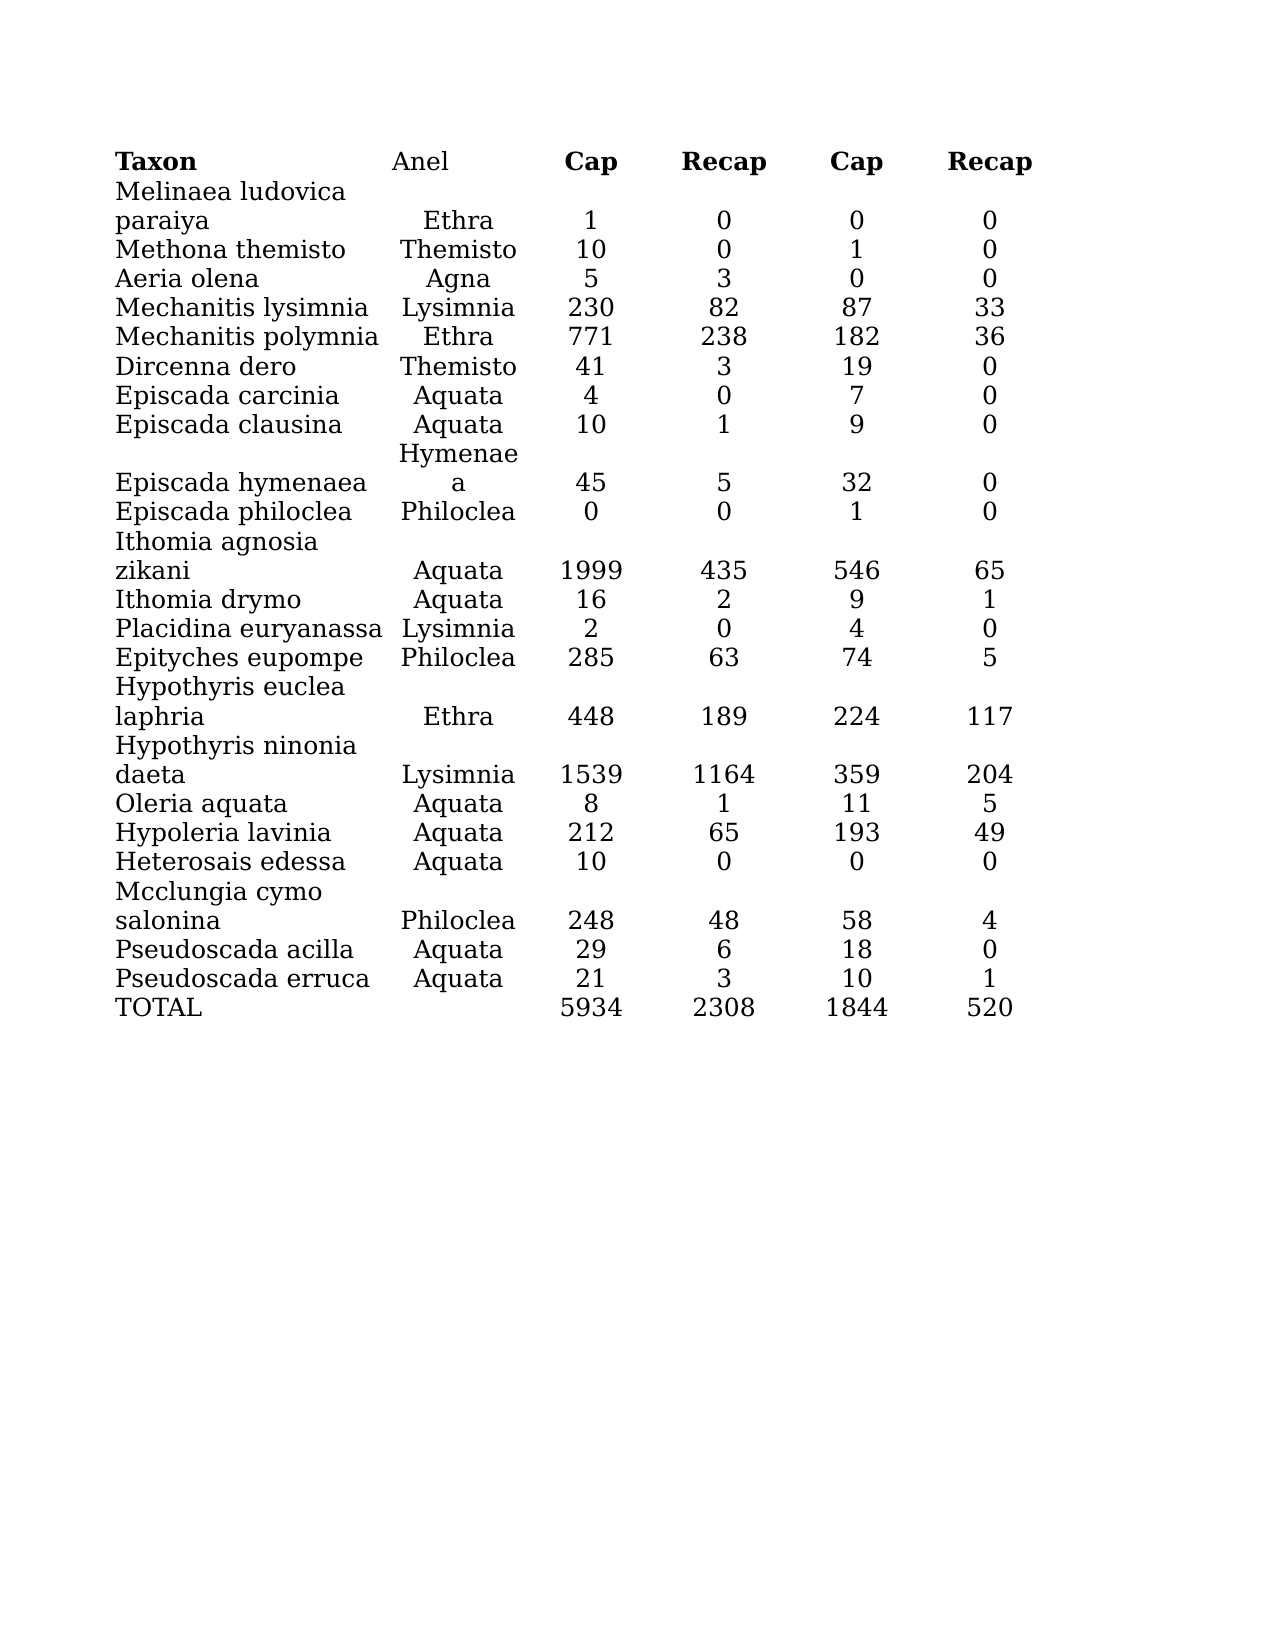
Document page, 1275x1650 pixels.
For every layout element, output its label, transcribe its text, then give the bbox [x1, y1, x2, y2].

table_cell Ethra [392, 673, 525, 731]
table_cell Philoclea [392, 877, 525, 935]
table_cell 1164 [658, 731, 790, 789]
table_cell 0 [525, 498, 657, 527]
table_cell Hypoleria lavinia [115, 818, 392, 847]
table_cell 1 [658, 789, 790, 818]
table_cell 238 [658, 323, 790, 352]
table_cell 0 [923, 381, 1056, 410]
table_cell 0 [790, 264, 923, 293]
table_cell 82 [658, 293, 790, 322]
table_cell Episcada hymenaea [115, 439, 392, 497]
table_cell Melinaea ludovica paraiya [115, 177, 392, 235]
table_cell 0 [658, 177, 790, 235]
table_cell 1 [525, 177, 657, 235]
table_cell 546 [790, 527, 923, 585]
table_cell 74 [790, 643, 923, 672]
table_cell 58 [790, 877, 923, 935]
table_cell 29 [525, 935, 657, 964]
table_cell Aquata [392, 848, 525, 877]
table_cell 41 [525, 352, 657, 381]
table_cell 2 [525, 614, 657, 643]
table_cell 33 [923, 293, 1056, 322]
table_header Cap [525, 147, 657, 177]
table_cell 9 [790, 410, 923, 439]
table_cell 182 [790, 323, 923, 352]
table_cell 0 [923, 439, 1056, 497]
table_cell 65 [923, 527, 1056, 585]
table_cell 230 [525, 293, 657, 322]
table_cell 0 [790, 177, 923, 235]
table_cell Ethra [392, 177, 525, 235]
table_cell 248 [525, 877, 657, 935]
table_cell 11 [790, 789, 923, 818]
table_cell 0 [923, 264, 1056, 293]
table_cell 8 [525, 789, 657, 818]
table_header Cap [790, 147, 923, 177]
table_cell 10 [525, 848, 657, 877]
table_cell Aquata [392, 935, 525, 964]
table_cell Aquata [392, 410, 525, 439]
table_cell 2308 [658, 993, 790, 1022]
table_cell Themisto [392, 352, 525, 381]
table_cell 520 [923, 993, 1056, 1022]
table_cell 0 [923, 935, 1056, 964]
table_cell 0 [658, 614, 790, 643]
table_cell 5 [923, 789, 1056, 818]
table_cell Methona themisto [115, 235, 392, 264]
table_cell Aquata [392, 818, 525, 847]
table_cell Ithomia agnosia zikani [115, 527, 392, 585]
table_cell 1 [790, 235, 923, 264]
table_cell 4 [923, 877, 1056, 935]
table_cell 87 [790, 293, 923, 322]
table_cell Heterosais edessa [115, 848, 392, 877]
table_cell 5 [923, 643, 1056, 672]
table_cell 16 [525, 585, 657, 614]
table_cell 448 [525, 673, 657, 731]
table_cell Lysimnia [392, 731, 525, 789]
table_cell 1 [658, 410, 790, 439]
table_cell 435 [658, 527, 790, 585]
table_cell 5934 [525, 993, 657, 1022]
table_header Recap [658, 147, 790, 177]
table_cell 1 [790, 498, 923, 527]
table_cell Aquata [392, 585, 525, 614]
table_cell Mechanitis lysimnia [115, 293, 392, 322]
table_cell 0 [658, 381, 790, 410]
table_cell Ethra [392, 323, 525, 352]
table_cell 3 [658, 264, 790, 293]
table_cell TOTAL [115, 993, 392, 1022]
table_cell 19 [790, 352, 923, 381]
table_cell [392, 993, 525, 1022]
table_cell 9 [790, 585, 923, 614]
table_cell 1 [923, 585, 1056, 614]
table_cell 359 [790, 731, 923, 789]
table_cell 0 [923, 177, 1056, 235]
table_cell Epityches eupompe [115, 643, 392, 672]
table_cell Mechanitis polymnia [115, 323, 392, 352]
table_cell 2 [658, 585, 790, 614]
table_cell 0 [658, 848, 790, 877]
table_cell 189 [658, 673, 790, 731]
table_cell 1999 [525, 527, 657, 585]
table_cell 0 [658, 235, 790, 264]
table_cell 117 [923, 673, 1056, 731]
table_cell 6 [658, 935, 790, 964]
table_cell 10 [790, 964, 923, 993]
table_cell 771 [525, 323, 657, 352]
table_cell 45 [525, 439, 657, 497]
table_cell Aquata [392, 381, 525, 410]
table_header Recap [923, 147, 1056, 177]
table_cell Lysimnia [392, 614, 525, 643]
table_cell Ithomia drymo [115, 585, 392, 614]
table_cell 204 [923, 731, 1056, 789]
table_cell 65 [658, 818, 790, 847]
table_cell 0 [923, 352, 1056, 381]
table_cell 48 [658, 877, 790, 935]
table_cell 0 [923, 498, 1056, 527]
table_cell Hypothyris euclea laphria [115, 673, 392, 731]
table_cell 4 [790, 614, 923, 643]
table_cell Aquata [392, 527, 525, 585]
table_cell 5 [658, 439, 790, 497]
table_cell Hymenaea [392, 439, 525, 497]
table_cell Aquata [392, 964, 525, 993]
table_cell 4 [525, 381, 657, 410]
table_cell Episcada clausina [115, 410, 392, 439]
table_cell 36 [923, 323, 1056, 352]
table_cell 3 [658, 352, 790, 381]
table_cell Episcada carcinia [115, 381, 392, 410]
table_cell Mcclungia cymo salonina [115, 877, 392, 935]
table_cell 21 [525, 964, 657, 993]
table_cell 193 [790, 818, 923, 847]
table_cell 18 [790, 935, 923, 964]
table_cell 0 [923, 614, 1056, 643]
table_cell 1539 [525, 731, 657, 789]
table_cell 212 [525, 818, 657, 847]
table_cell 10 [525, 410, 657, 439]
table_cell Dircenna dero [115, 352, 392, 381]
table_cell Hypothyris ninonia daeta [115, 731, 392, 789]
table_cell 0 [923, 848, 1056, 877]
table_cell Philoclea [392, 498, 525, 527]
table_cell Agna [392, 264, 525, 293]
table_cell 1844 [790, 993, 923, 1022]
table_cell Themisto [392, 235, 525, 264]
table_cell Aeria olena [115, 264, 392, 293]
table_cell 285 [525, 643, 657, 672]
table_cell 0 [923, 235, 1056, 264]
table_cell 0 [790, 848, 923, 877]
table_cell 10 [525, 235, 657, 264]
table_cell Lysimnia [392, 293, 525, 322]
table_cell 224 [790, 673, 923, 731]
table_cell 32 [790, 439, 923, 497]
table_cell 49 [923, 818, 1056, 847]
table_cell 5 [525, 264, 657, 293]
table_cell Episcada philoclea [115, 498, 392, 527]
table_cell 0 [658, 498, 790, 527]
table_cell Philoclea [392, 643, 525, 672]
table_cell Pseudoscada acilla [115, 935, 392, 964]
table_cell 1 [923, 964, 1056, 993]
table_cell Pseudoscada erruca [115, 964, 392, 993]
table_cell 7 [790, 381, 923, 410]
table_header Anel [392, 147, 525, 177]
table_cell 63 [658, 643, 790, 672]
table_cell 0 [923, 410, 1056, 439]
table_cell Oleria aquata [115, 789, 392, 818]
table_cell 3 [658, 964, 790, 993]
table_cell Placidina euryanassa [115, 614, 392, 643]
table_header Taxon [115, 147, 392, 177]
table_cell Aquata [392, 789, 525, 818]
